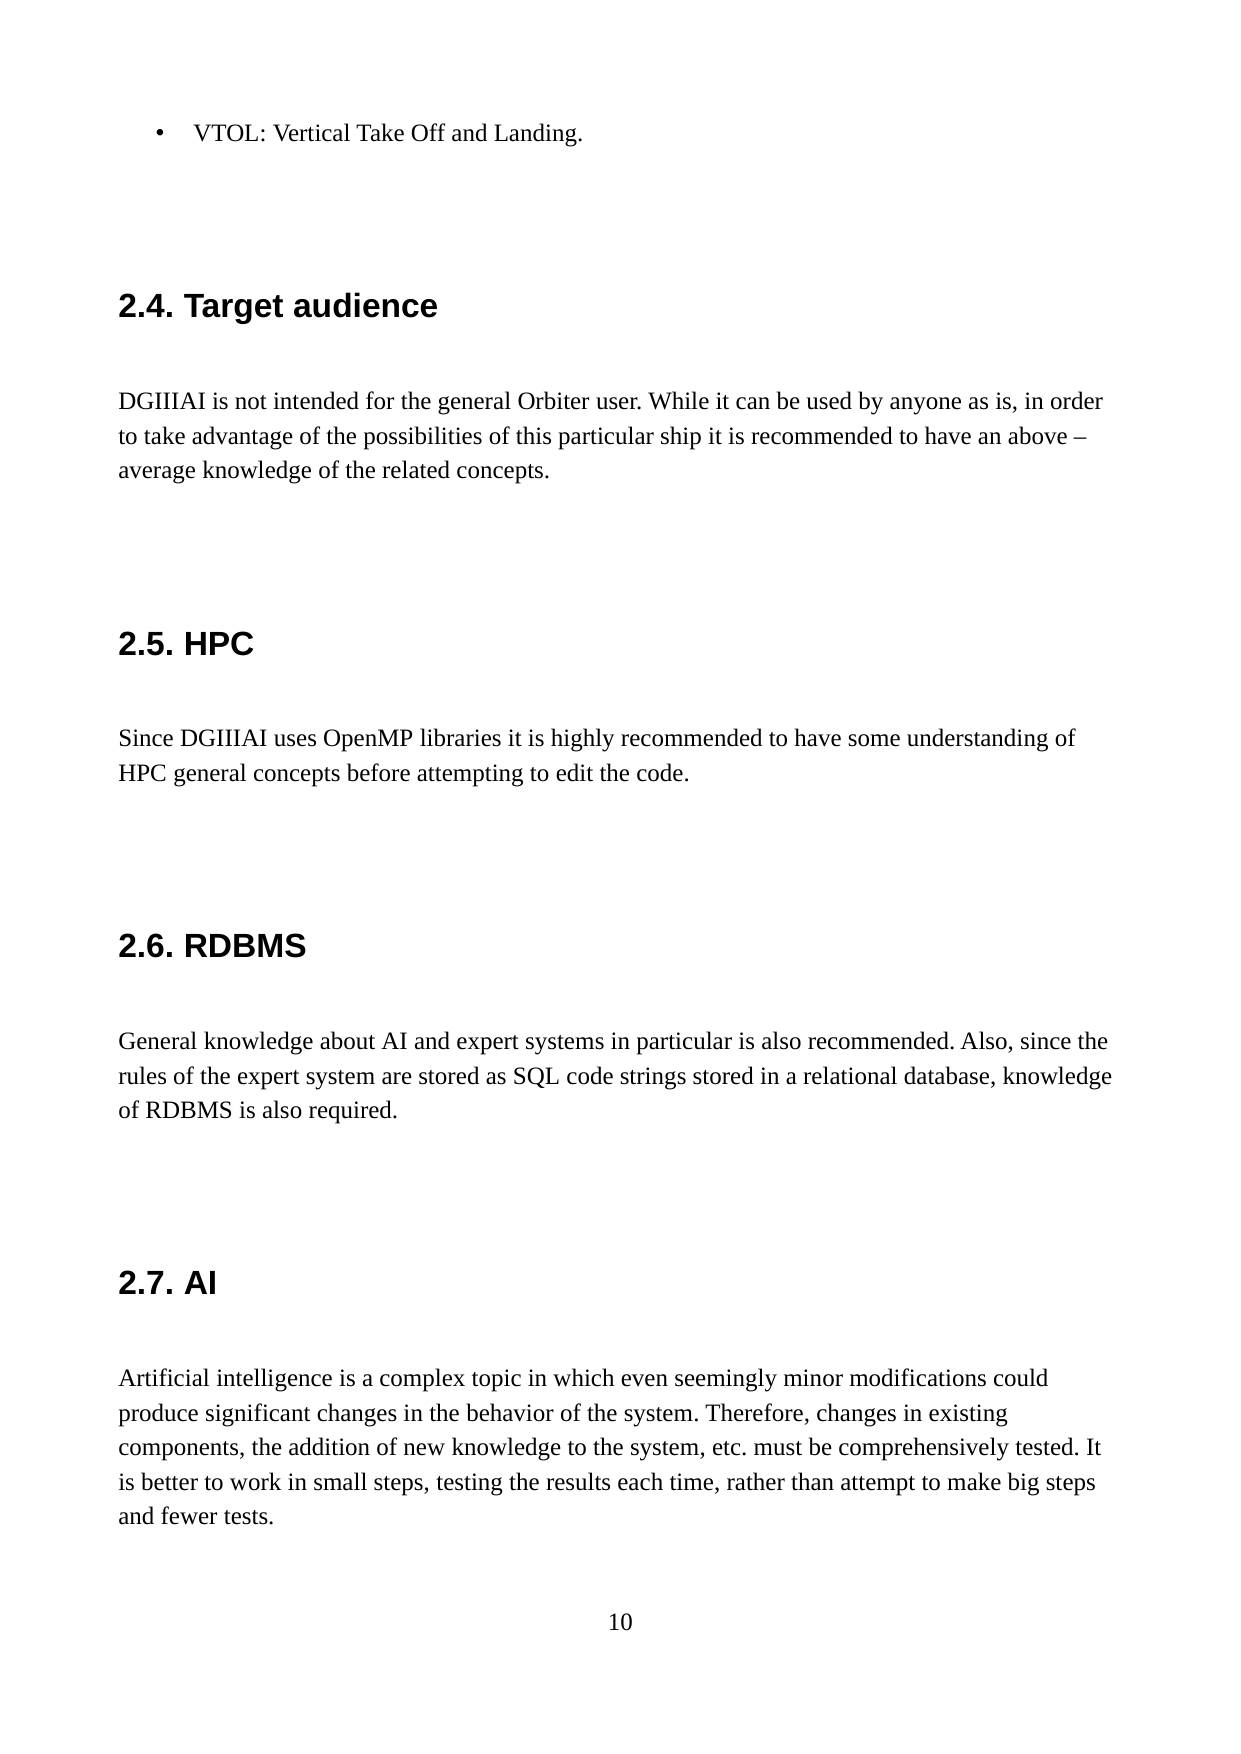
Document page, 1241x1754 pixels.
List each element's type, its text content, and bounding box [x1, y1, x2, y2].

text DGIIIAI is not intended for the general Orbiter user. While it can be used by anyone as is, in order to take advantage of the possibilities of this particular ship it is recommended to have an above – average knowledge of the related concepts. [118, 386, 1122, 484]
text Since DGIIIAI uses OpenMP libraries it is highly recommended to have some understanding of HPC general concepts before attempting to edit the code. [118, 723, 1122, 787]
subtitle 2.5. HPC [118, 623, 1122, 662]
list VTOL: Vertical Take Off and Landing. [156, 118, 1122, 147]
subtitle 2.4. Target audience [118, 286, 1122, 325]
text Artificial intelligence is a complex topic in which even seemingly minor modifications could produce significant changes in the behavior of the system. Therefore, changes in existing components, the addition of new knowledge to the system, etc. must be comprehensively tested. It is better to work in small steps, testing the results each time, rather than attempt to make big steps and fewer tests. [118, 1363, 1122, 1530]
subtitle 2.6. RDBMS [118, 926, 1122, 965]
subtitle 2.7. AI [118, 1263, 1122, 1302]
text General knowledge about AI and expert systems in particular is also recommended. Also, since the rules of the expert system are stored as SQL code strings stored in a relational database, knowledge of RDBMS is also required. [118, 1026, 1122, 1124]
